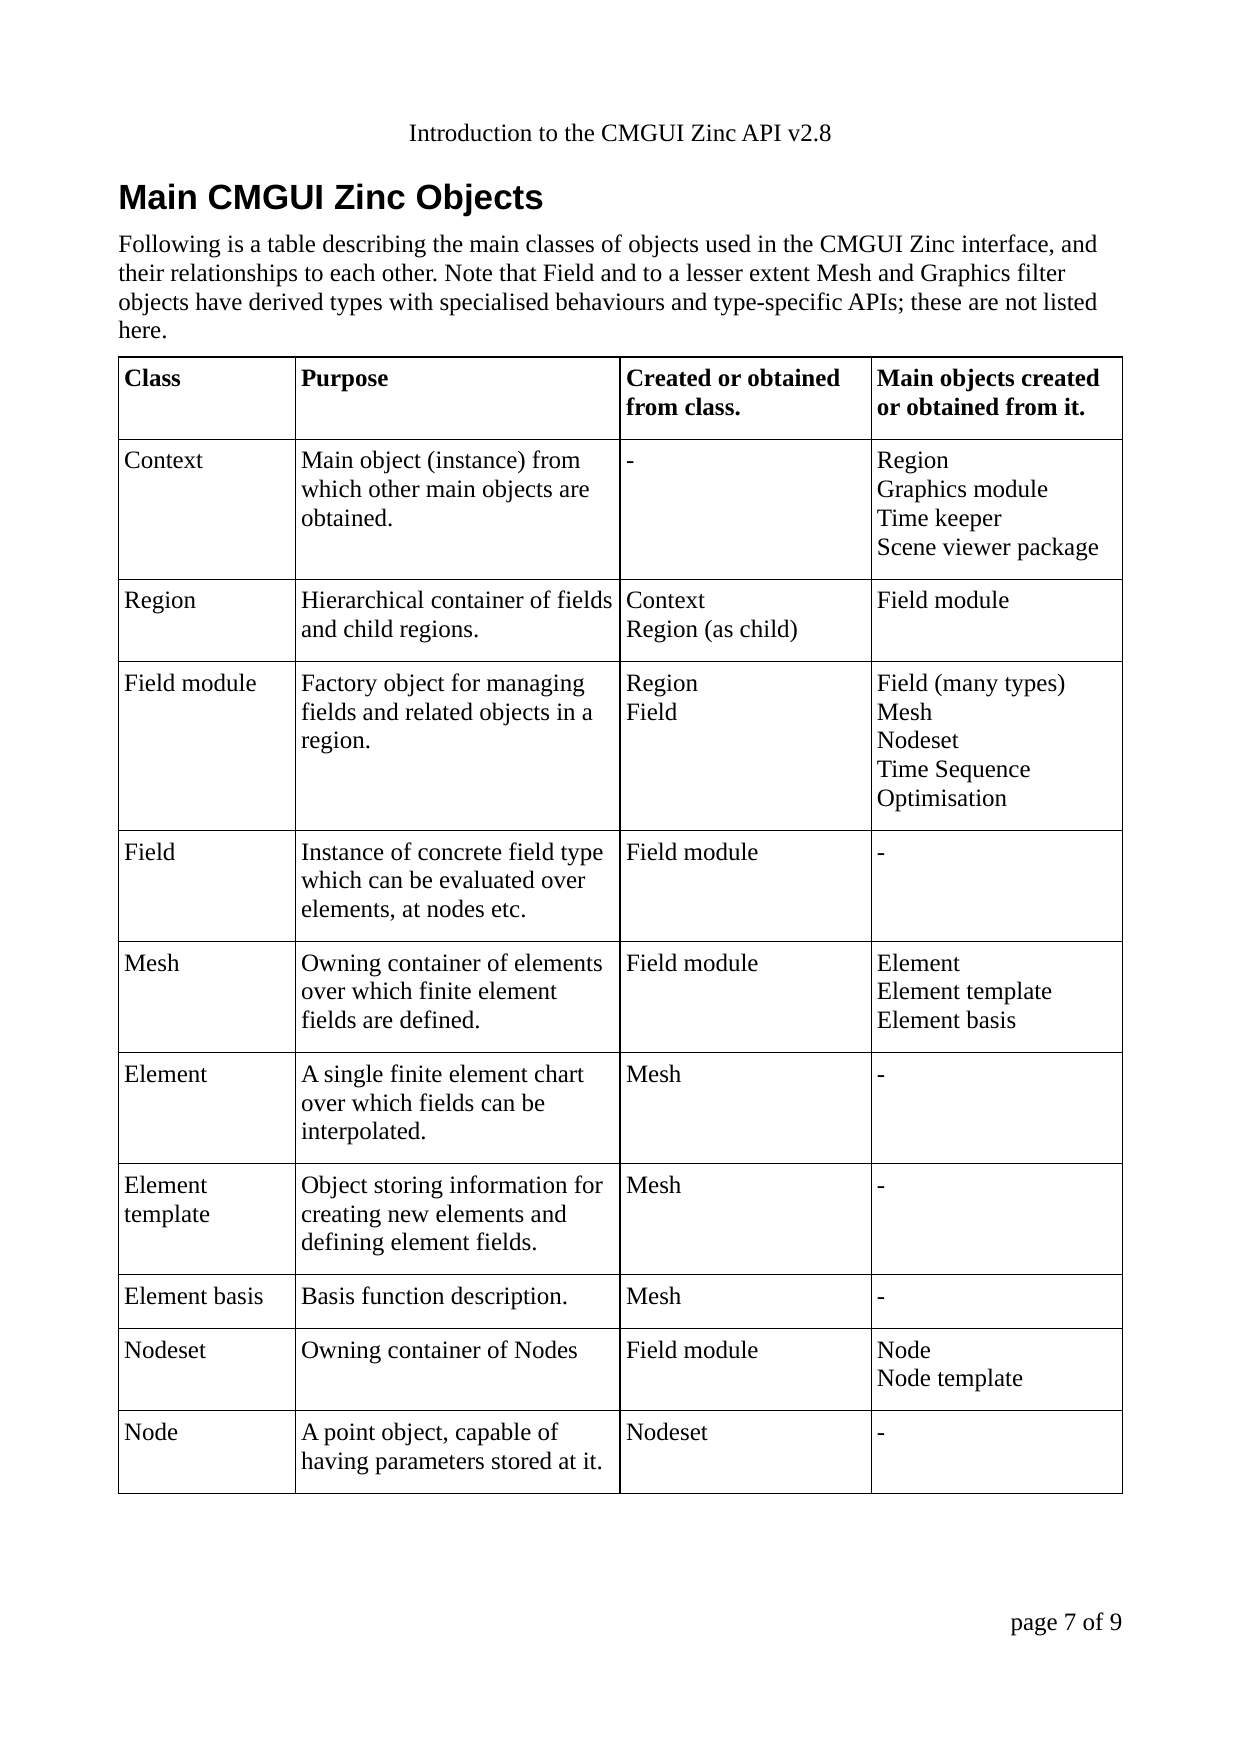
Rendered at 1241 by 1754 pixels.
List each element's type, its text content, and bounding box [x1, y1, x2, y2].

table_cell Field [119, 831, 295, 941]
table_cell - [872, 1164, 1122, 1274]
table_header Purpose [296, 358, 619, 439]
table_cell - [872, 1275, 1122, 1328]
table_header Class [119, 358, 295, 439]
table_cell A single finite element chart over which fields can be interpolated. [296, 1053, 619, 1163]
table_header Main objects created or obtained from it. [872, 358, 1122, 439]
table_cell Field (many types) Mesh Nodeset Time Sequence Optimisation [872, 662, 1122, 830]
table_cell Field module [872, 580, 1122, 661]
table_cell - [872, 831, 1122, 941]
table_cell Object storing information for creating new elements and defining element fields. [296, 1164, 619, 1274]
table_cell Element [119, 1053, 295, 1163]
table_cell Node [119, 1411, 295, 1493]
text Following is a table describing the main classes of objects used in the CMGUI Zinc interface, and their relationships to each other. Note that Field and to a lesser extent Mesh and Graphics filter objects have derived types with specialised behaviours and type-specific APIs; these are not listed here. [118, 229, 1122, 344]
table_cell Field module [621, 831, 871, 941]
table_cell Mesh [119, 942, 295, 1052]
table_header Created or obtained from class. [621, 358, 871, 439]
table_cell Region [119, 580, 295, 661]
table_cell Nodeset [119, 1329, 295, 1410]
table_cell Element basis [119, 1275, 295, 1328]
table_cell Owning container of Nodes [296, 1329, 619, 1410]
table_cell Basis function description. [296, 1275, 619, 1328]
subtitle Main CMGUI Zinc Objects [118, 176, 1122, 217]
table_cell Field module [621, 1329, 871, 1410]
table_cell Hierarchical container of fields and child regions. [296, 580, 619, 661]
table_cell Region Graphics module Time keeper Scene viewer package [872, 440, 1122, 579]
table_cell A point object, capable of having parameters stored at it. [296, 1411, 619, 1493]
table_cell Context Region (as child) [621, 580, 871, 661]
table_cell - [872, 1411, 1122, 1493]
table_cell Owning container of elements over which finite element fields are defined. [296, 942, 619, 1052]
table_cell Nodeset [621, 1411, 871, 1493]
table_cell Mesh [621, 1275, 871, 1328]
table_cell Mesh [621, 1164, 871, 1274]
table_cell Node Node template [872, 1329, 1122, 1410]
table_cell Region Field [621, 662, 871, 830]
table_cell Context [119, 440, 295, 579]
table_cell Mesh [621, 1053, 871, 1163]
table_cell Field module [621, 942, 871, 1052]
table_cell - [872, 1053, 1122, 1163]
table_cell - [621, 440, 871, 579]
table_cell Main object (instance) from which other main objects are obtained. [296, 440, 619, 579]
table_cell Element template [119, 1164, 295, 1274]
table_cell Element Element template Element basis [872, 942, 1122, 1052]
table_cell Factory object for managing fields and related objects in a region. [296, 662, 619, 830]
table_cell Instance of concrete field type which can be evaluated over elements, at nodes etc. [296, 831, 619, 941]
table_cell Field module [119, 662, 295, 830]
